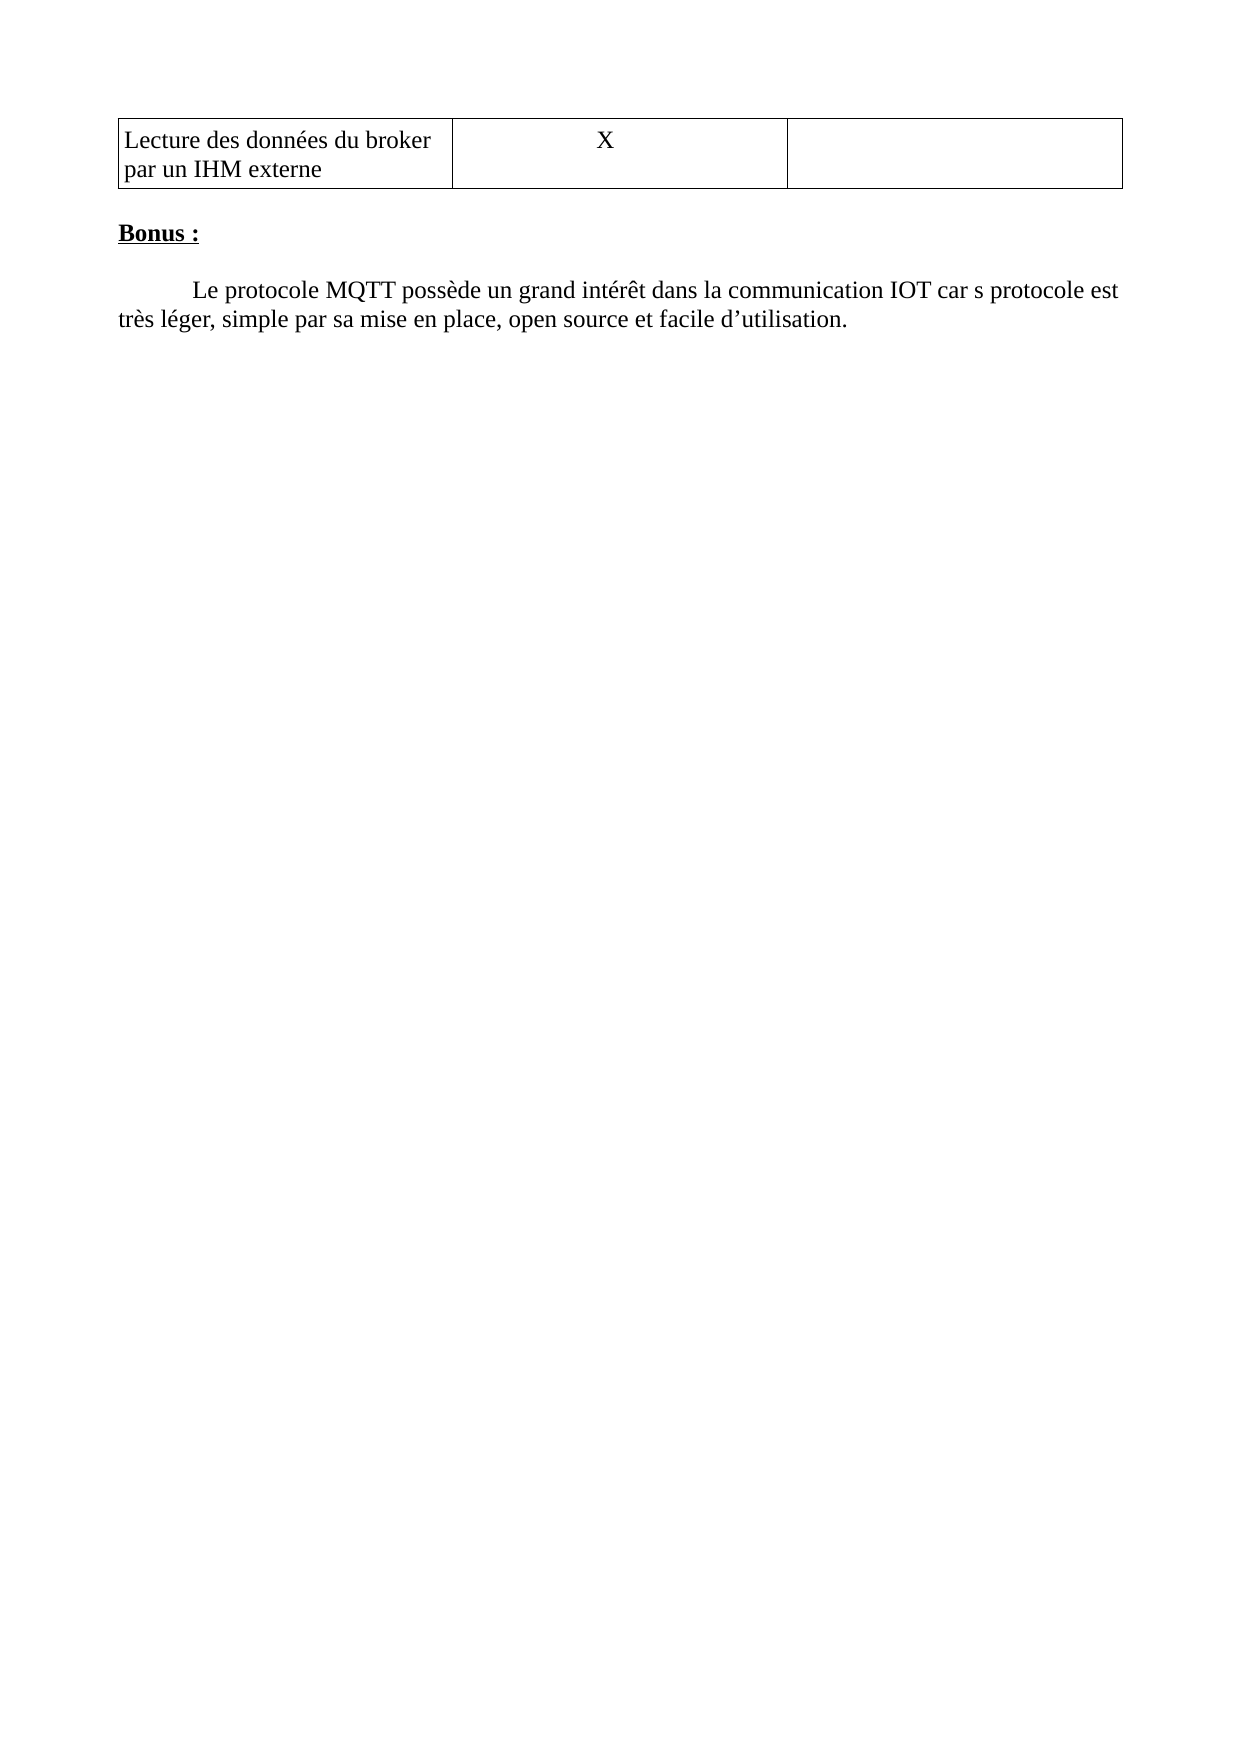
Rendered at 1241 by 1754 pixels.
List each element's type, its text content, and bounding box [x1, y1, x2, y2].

table_cell Lecture des données du broker par un IHM externe [119, 119, 452, 188]
text Le protocole MQTT possède un grand intérêt dans la communication IOT car s protocole est très léger, simple par sa mise en place, open source et facile d’utilisation. [118, 275, 1122, 333]
table_cell [788, 119, 1122, 188]
text Bonus : [118, 218, 1122, 247]
table_cell X [453, 119, 787, 188]
